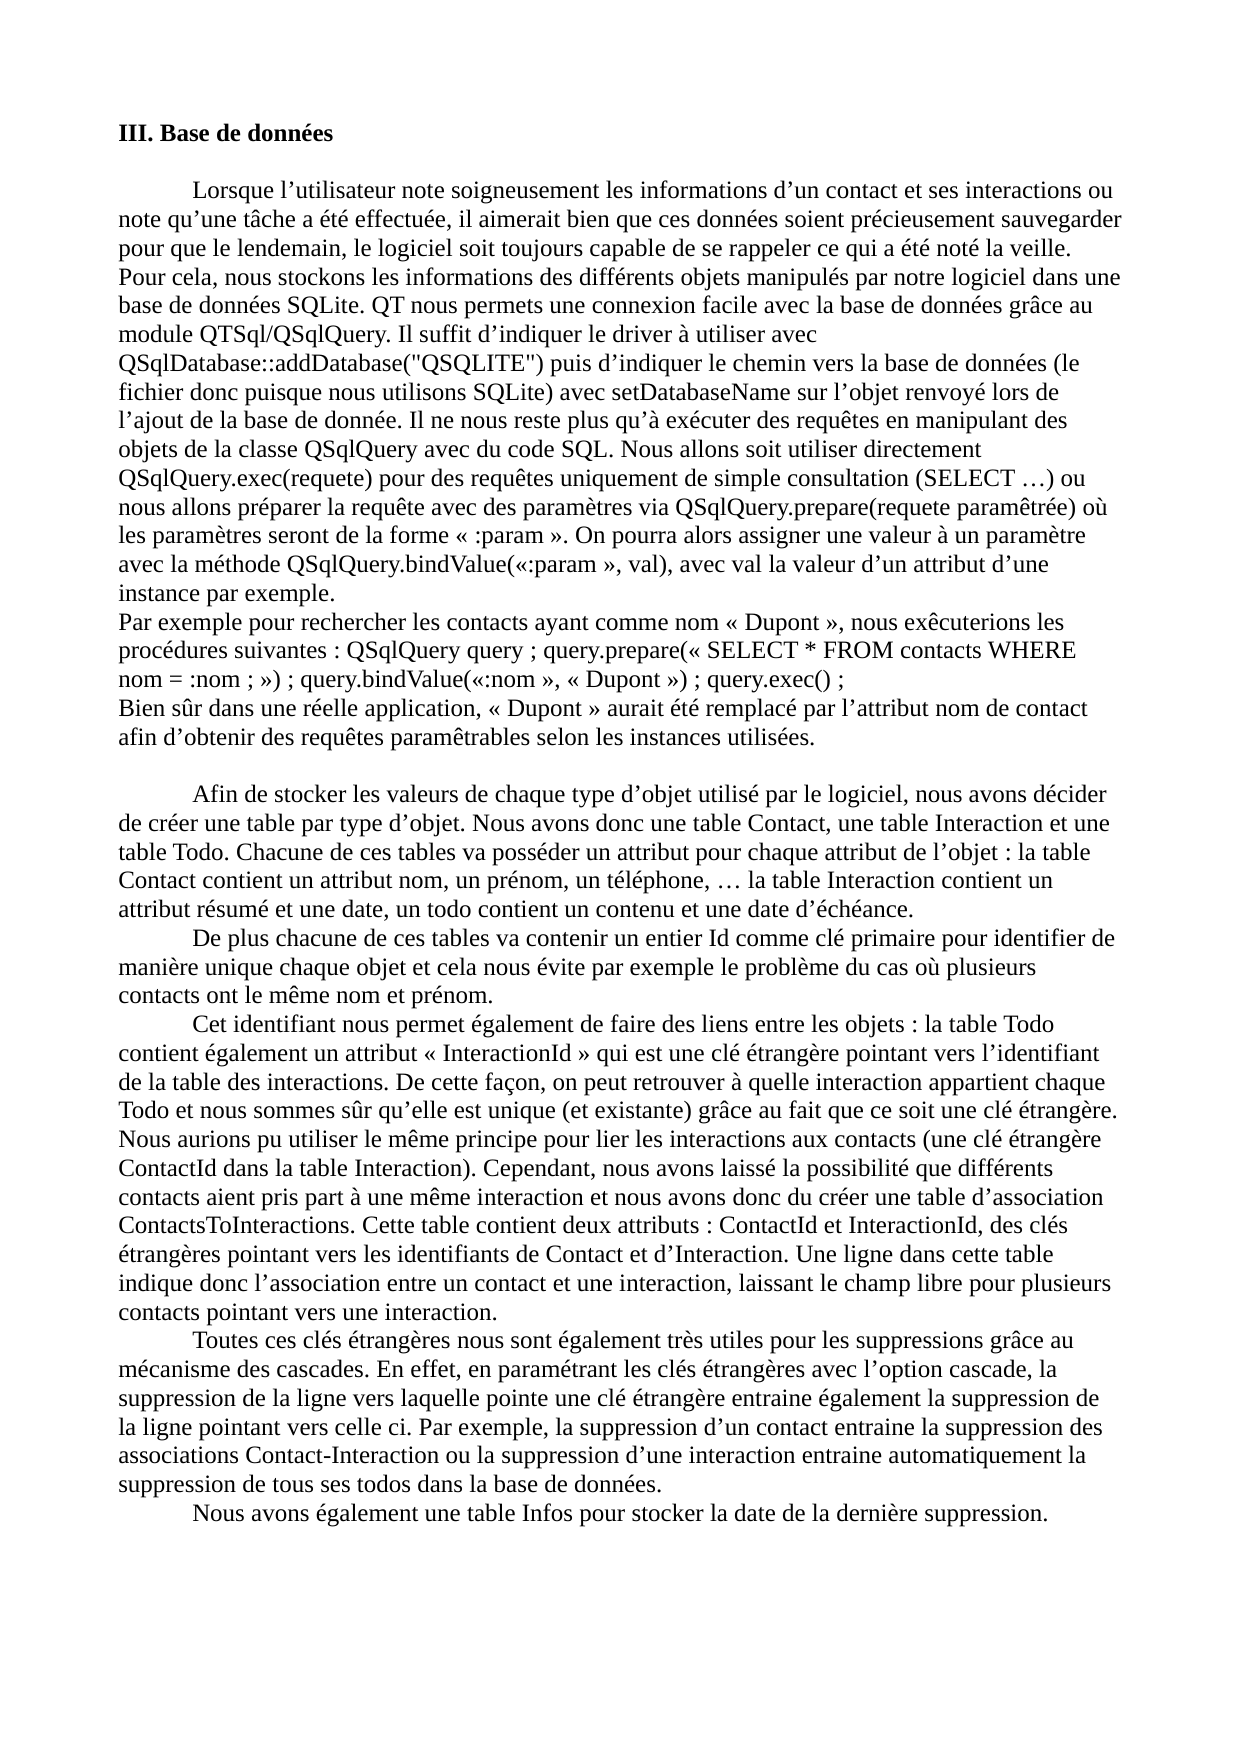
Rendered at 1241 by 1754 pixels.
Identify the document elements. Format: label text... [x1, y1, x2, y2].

text Afin de stocker les valeurs de chaque type d’objet utilisé par le logiciel, nous avons décider de créer une table par type d’objet. Nous avons donc une table Contact, une table Interaction et une table Todo. Chacune de ces tables va posséder un attribut pour chaque attribut de l’objet : la table Contact contient un attribut nom, un prénom, un téléphone, … la table Interaction contient un attribut résumé et une date, un todo contient un contenu et une date d’échéance. [118, 779, 1122, 923]
text Par exemple pour rechercher les contacts ayant comme nom « Dupont », nous exêcuterions les procédures suivantes : QSqlQuery query ; query.prepare(« SELECT * FROM contacts WHERE nom = :nom ; ») ; query.bindValue(«:nom », « Dupont ») ; query.exec() ; [118, 607, 1122, 693]
text Toutes ces clés étrangères nous sont également très utiles pour les suppressions grâce au mécanisme des cascades. En effet, en paramétrant les clés étrangères avec l’option cascade, la suppression de la ligne vers laquelle pointe une clé étrangère entraine également la suppression de la ligne pointant vers celle ci. Par exemple, la suppression d’un contact entraine la suppression des associations Contact-Interaction ou la suppression d’une interaction entraine automatiquement la suppression de tous ses todos dans la base de données. [118, 1326, 1122, 1498]
text Lorsque l’utilisateur note soigneusement les informations d’un contact et ses interactions ou note qu’une tâche a été effectuée, il aimerait bien que ces données soient précieusement sauvegarder pour que le lendemain, le logiciel soit toujours capable de se rappeler ce qui a été noté la veille. [118, 176, 1122, 262]
text III. Base de données [118, 118, 1122, 147]
text Pour cela, nous stockons les informations des différents objets manipulés par notre logiciel dans une base de données SQLite. QT nous permets une connexion facile avec la base de données grâce au module QTSql/QSqlQuery. Il suffit d’indiquer le driver à utiliser avec QSqlDatabase::addDatabase("QSQLITE") puis d’indiquer le chemin vers la base de données (le fichier donc puisque nous utilisons SQLite) avec setDatabaseName sur l’objet renvoyé lors de l’ajout de la base de donnée. Il ne nous reste plus qu’à exécuter des requêtes en manipulant des objets de la classe QSqlQuery avec du code SQL. Nous allons soit utiliser directement QSqlQuery.exec(requete) pour des requêtes uniquement de simple consultation (SELECT …) ou nous allons préparer la requête avec des paramètres via QSqlQuery.prepare(requete paramêtrée) où les paramètres seront de la forme « :param ». On pourra alors assigner une valeur à un paramètre avec la méthode QSqlQuery.bindValue(«:param », val), avec val la valeur d’un attribut d’une instance par exemple. [118, 262, 1122, 607]
text Cet identifiant nous permet également de faire des liens entre les objets : la table Todo contient également un attribut « InteractionId » qui est une clé étrangère pointant vers l’identifiant de la table des interactions. De cette façon, on peut retrouver à quelle interaction appartient chaque Todo et nous sommes sûr qu’elle est unique (et existante) grâce au fait que ce soit une clé étrangère. Nous aurions pu utiliser le même principe pour lier les interactions aux contacts (une clé étrangère ContactId dans la table Interaction). Cependant, nous avons laissé la possibilité que différents contacts aient pris part à une même interaction et nous avons donc du créer une table d’association ContactsToInteractions. Cette table contient deux attributs : ContactId et InteractionId, des clés étrangères pointant vers les identifiants de Contact et d’Interaction. Une ligne dans cette table indique donc l’association entre un contact et une interaction, laissant le champ libre pour plusieurs contacts pointant vers une interaction. [118, 1009, 1122, 1326]
text De plus chacune de ces tables va contenir un entier Id comme clé primaire pour identifier de manière unique chaque objet et cela nous évite par exemple le problème du cas où plusieurs contacts ont le même nom et prénom. [118, 923, 1122, 1009]
text Nous avons également une table Infos pour stocker la date de la dernière suppression. [118, 1498, 1122, 1527]
text Bien sûr dans une réelle application, « Dupont » aurait été remplacé par l’attribut nom de contact afin d’obtenir des requêtes paramêtrables selon les instances utilisées. [118, 693, 1122, 751]
